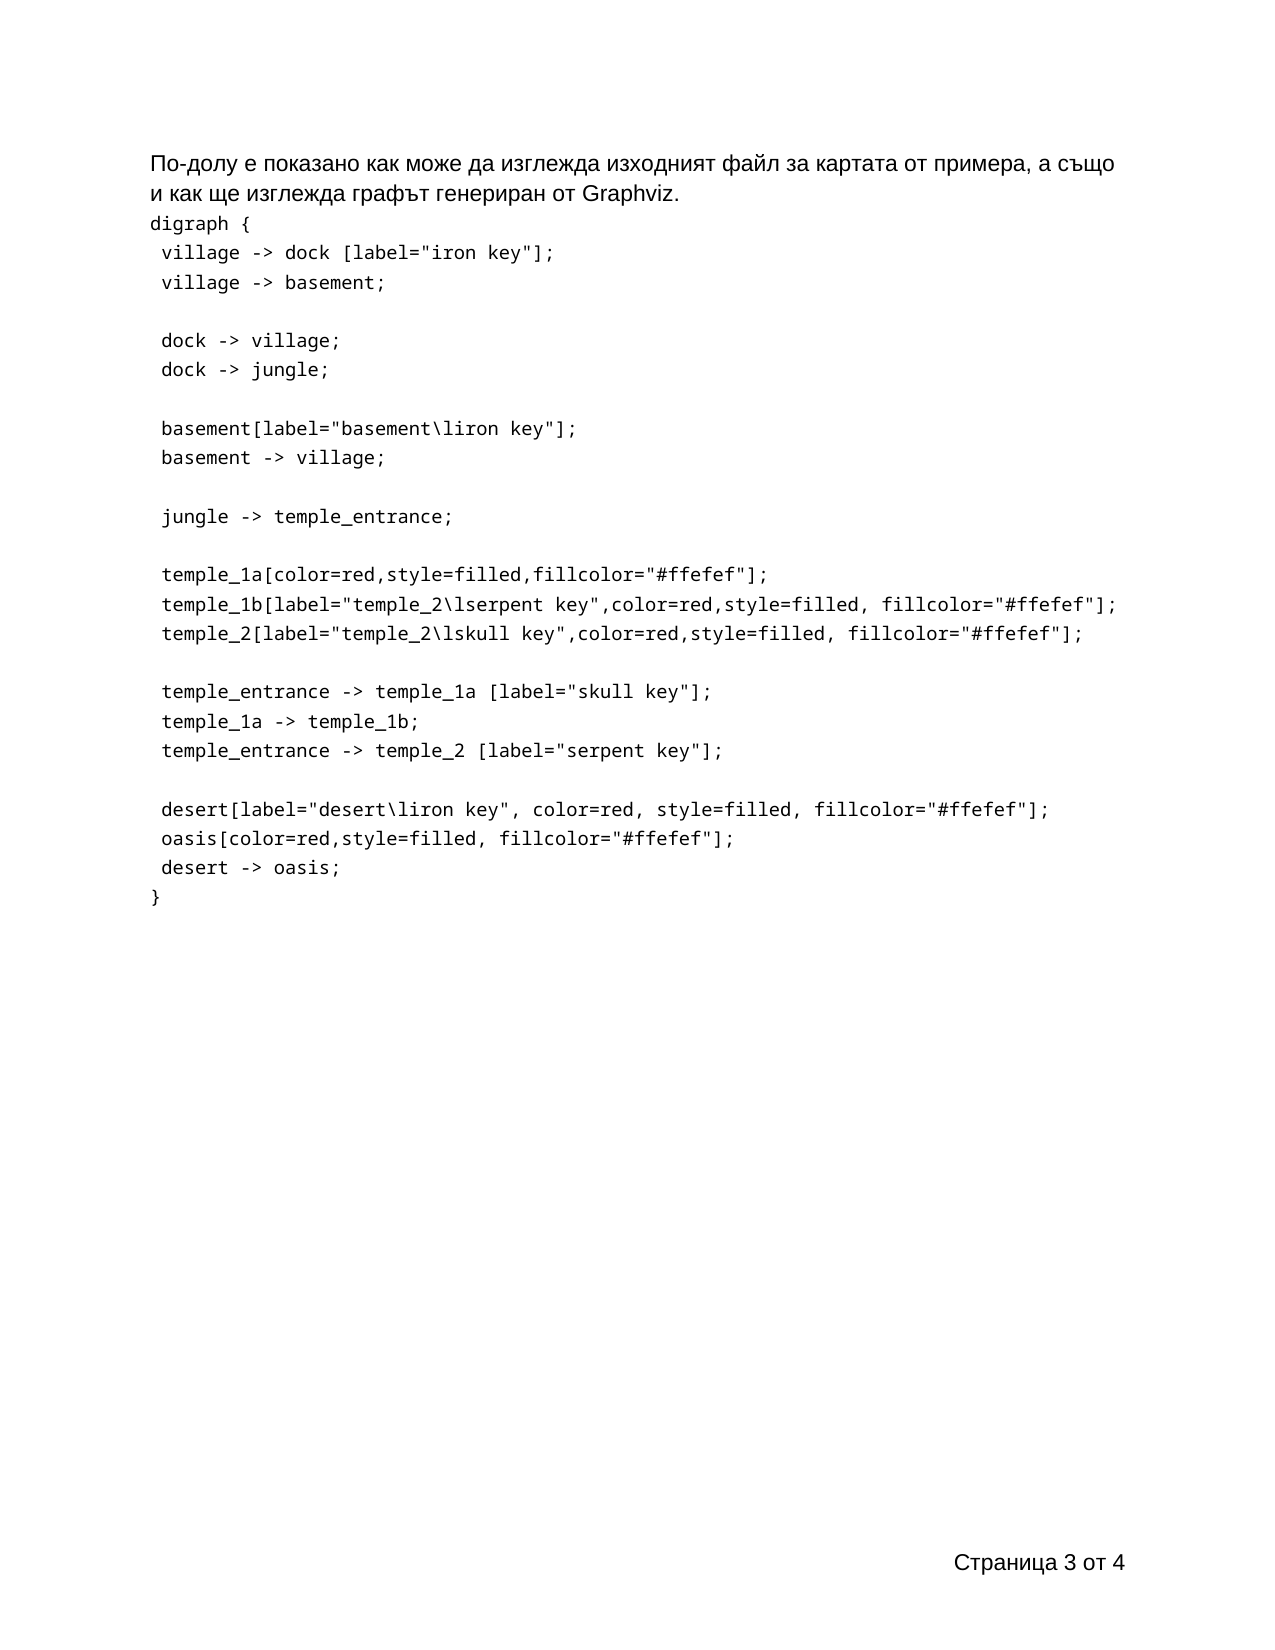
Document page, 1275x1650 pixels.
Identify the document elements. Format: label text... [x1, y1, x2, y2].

text oasis[color=red,style=filled, fillcolor="#ffefef"]; [150, 825, 1125, 851]
text temple_1a -> temple_1b; [150, 708, 1125, 733]
text basement[label="basement\liron key"]; [150, 415, 1125, 441]
text jungle -> temple_entrance; [150, 503, 1125, 529]
text temple_1b[label="temple_2\lserpent key",color=red,style=filled, fillcolor="#ffefef"]; [150, 591, 1125, 616]
text desert -> oasis; } [150, 854, 1125, 909]
text basement -> village; [150, 444, 1125, 470]
text temple_entrance -> temple_1a [label="skull key"]; [150, 679, 1125, 704]
text temple_2[label="temple_2\lskull key",color=red,style=filled, fillcolor="#ffefef"]; [150, 620, 1125, 646]
text temple_entrance -> temple_2 [label="serpent key"]; [150, 737, 1125, 763]
text dock -> jungle; [150, 357, 1125, 382]
text digraph { [150, 210, 1125, 236]
text village -> dock [label="iron key"]; village -> basement; [150, 240, 1125, 294]
text desert[label="desert\liron key", color=red, style=filled, fillcolor="#ffefef"]; [150, 796, 1125, 821]
text temple_1a[color=red,style=filled,fillcolor="#ffefef"]; [150, 562, 1125, 587]
text По-долу е показано как може да изглежда изходният файл за картата от примера, а също и как ще изглежда графът генериран от Graphviz. [150, 150, 1125, 207]
text dock -> village; [150, 327, 1125, 353]
